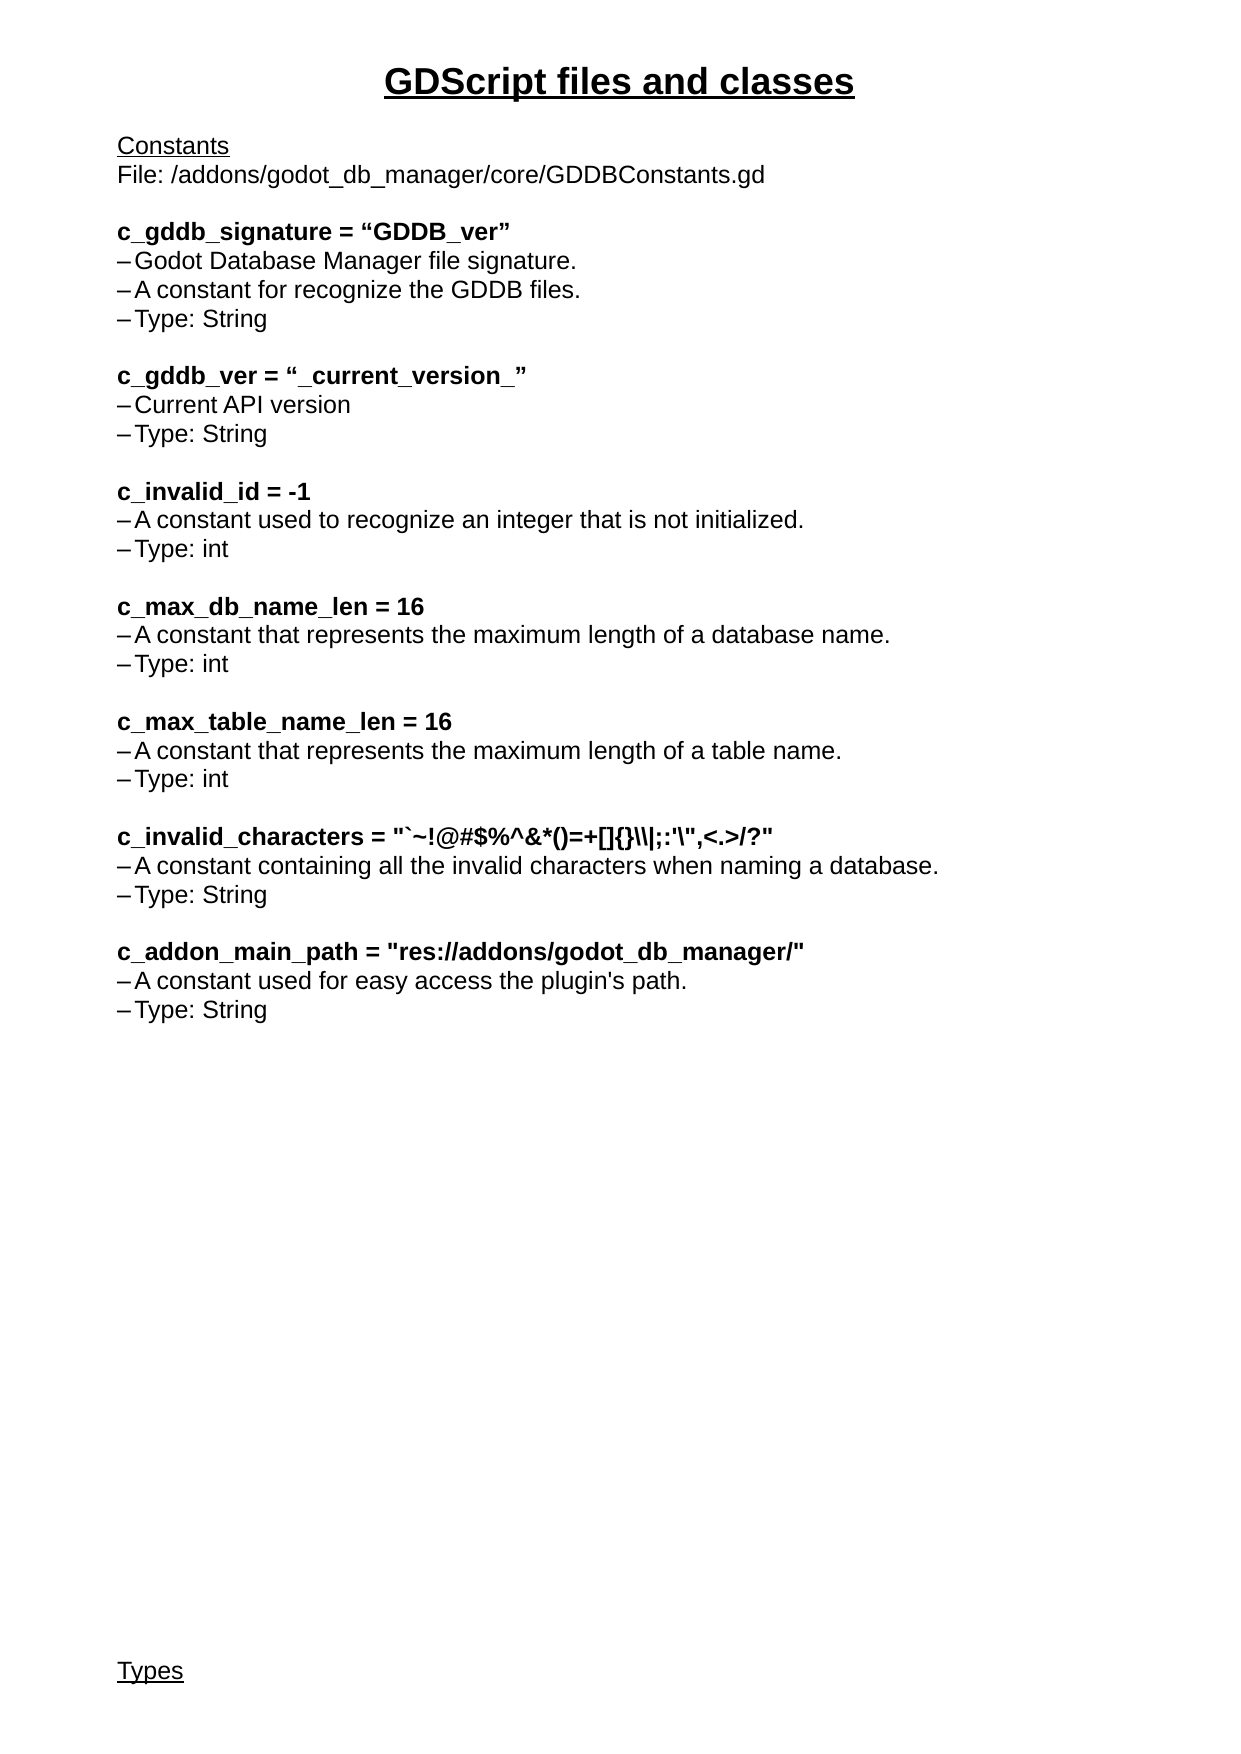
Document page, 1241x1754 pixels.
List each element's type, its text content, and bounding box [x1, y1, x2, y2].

list A constant that represents the maximum length of a database name. [59, 620, 1181, 649]
list Current API version [59, 390, 1181, 419]
text c_max_table_name_len = 16 [59, 707, 1181, 736]
text Types [59, 1656, 1181, 1685]
list A constant used for easy access the plugin's path. [59, 966, 1181, 995]
list Type: int [59, 534, 1181, 563]
text c_invalid_id = -1 [59, 476, 1181, 505]
text File: /addons/godot_db_manager/core/GDDBConstants.gd [59, 160, 1181, 188]
text GDScript files and classes [58, 59, 1181, 102]
text c_gddb_signature = “GDDB_ver” [59, 217, 1181, 246]
list A constant containing all the invalid characters when naming a database. [59, 851, 1181, 880]
list Type: String [59, 419, 1181, 448]
list Godot Database Manager file signature. [59, 246, 1181, 275]
list Type: int [59, 764, 1181, 793]
text c_max_db_name_len = 16 [59, 592, 1181, 620]
text Constants [59, 131, 1181, 160]
list A constant used to recognize an integer that is not initialized. [59, 505, 1181, 534]
list Type: String [59, 880, 1181, 908]
text c_invalid_characters = "`~!@#$%^&*()=+[]{}\\|;:'\",<.>/?" [59, 822, 1181, 851]
list Type: String [59, 304, 1181, 332]
list Type: String [59, 995, 1181, 1024]
list Type: int [59, 649, 1181, 678]
text c_gddb_ver = “_current_version_” [59, 361, 1181, 390]
list A constant for recognize the GDDB files. [59, 275, 1181, 304]
text c_addon_main_path = "res://addons/godot_db_manager/" [59, 937, 1181, 966]
list A constant that represents the maximum length of a table name. [59, 736, 1181, 764]
